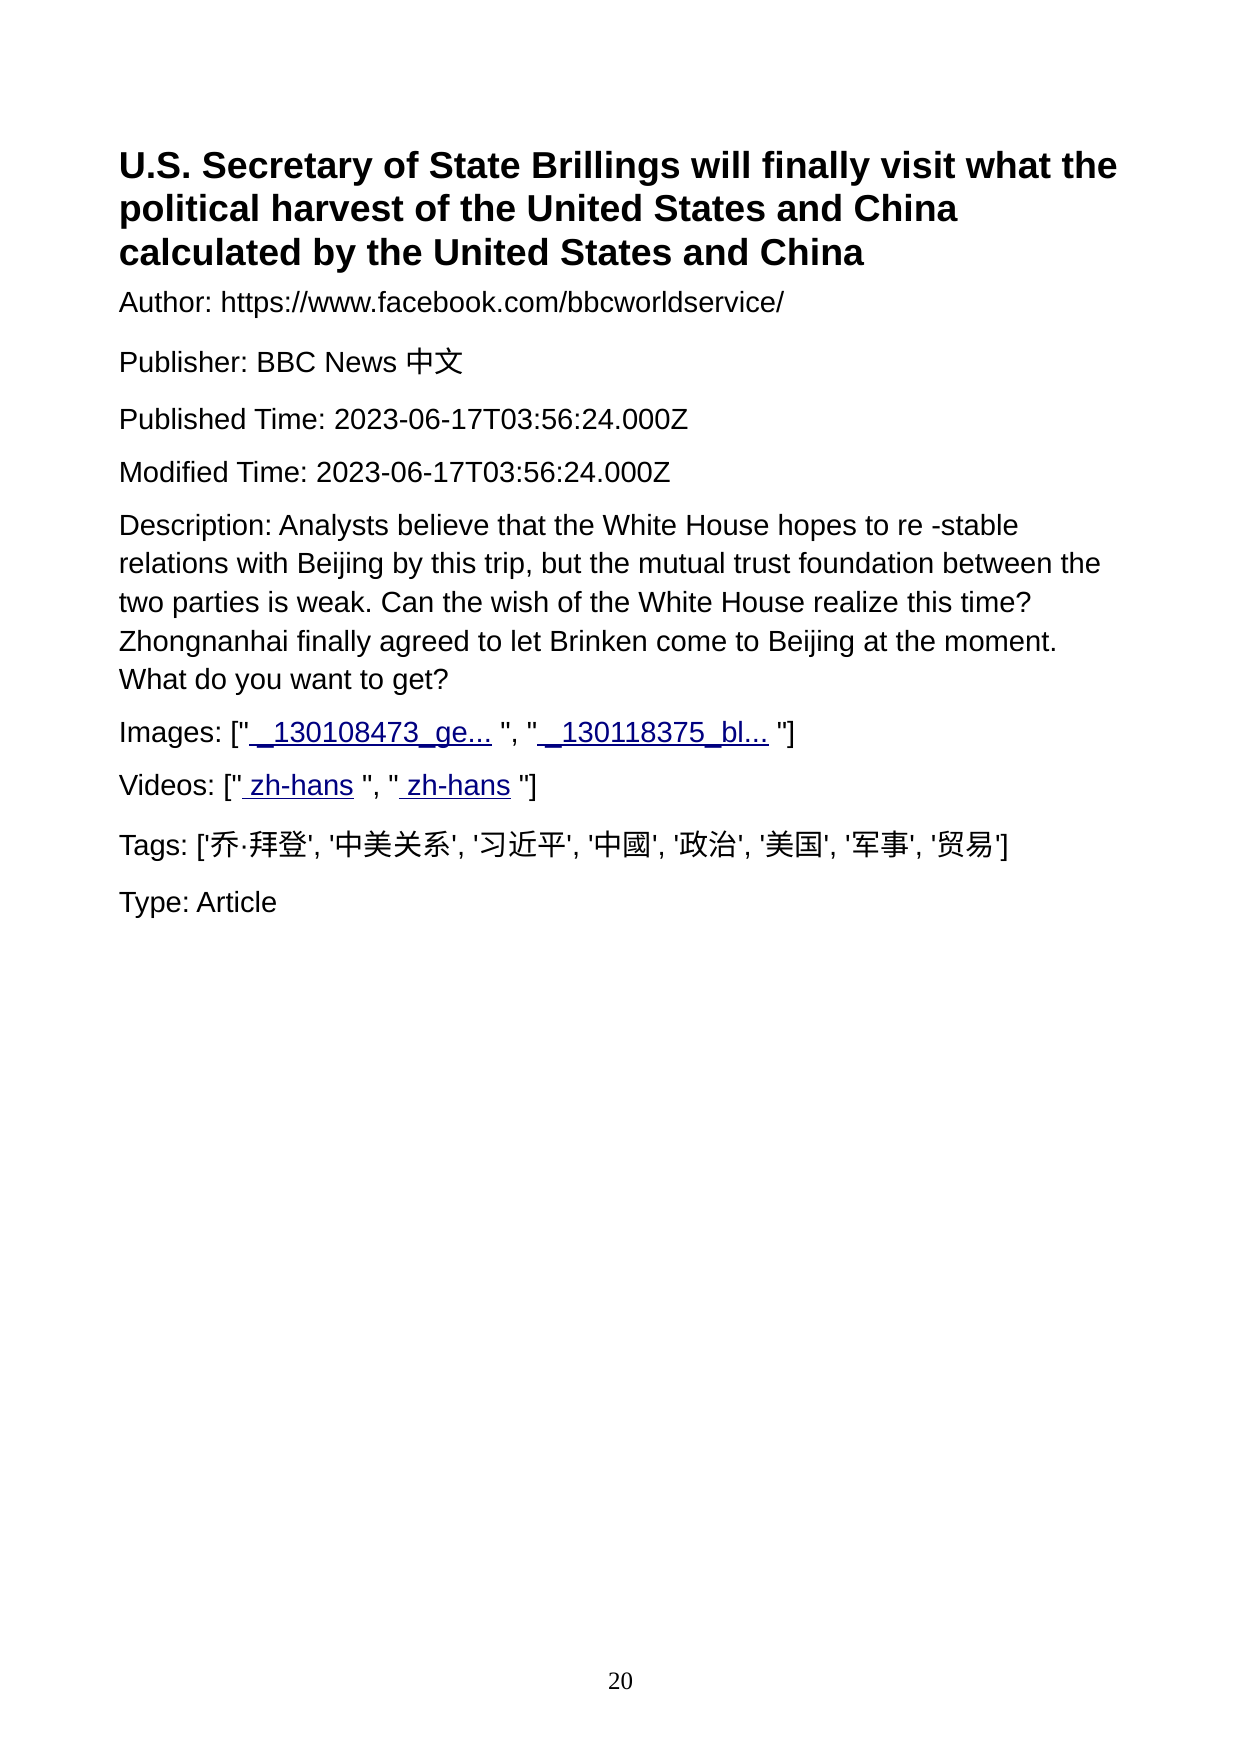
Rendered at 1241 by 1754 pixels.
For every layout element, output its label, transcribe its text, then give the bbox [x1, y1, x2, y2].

text Modified Time: 2023-06-17T03:56:24.000Z [118, 455, 1122, 488]
text Images: [" _130108473_ge... ", " _130118375_bl... "] [118, 715, 1122, 749]
text Author: https://www.facebook.com/bbcworldservice/ [118, 285, 1122, 319]
text Publisher: BBC News 中文 [118, 338, 1122, 381]
text Tags: ['乔·拜登', '中美关系', '习近平', '中國', '政治', '美国', '军事', '贸易'] [118, 821, 1122, 864]
text Published Time: 2023-06-17T03:56:24.000Z [118, 402, 1122, 435]
subtitle U.S. Secretary of State Brillings will finally visit what the political harvest of the United States and China calculated by the United States and China [118, 143, 1122, 273]
text Description: Analysts believe that the White House hopes to re -stable relations with Beijing by this trip, but the mutual trust foundation between the two parties is weak. Can the wish of the White House realize this time? Zhongnanhai finally agreed to let Brinken come to Beijing at the moment. What do you want to get? [118, 508, 1122, 696]
text Videos: [" zh-hans ", " zh-hans "] [118, 768, 1122, 802]
text Type: Article [118, 884, 1122, 918]
